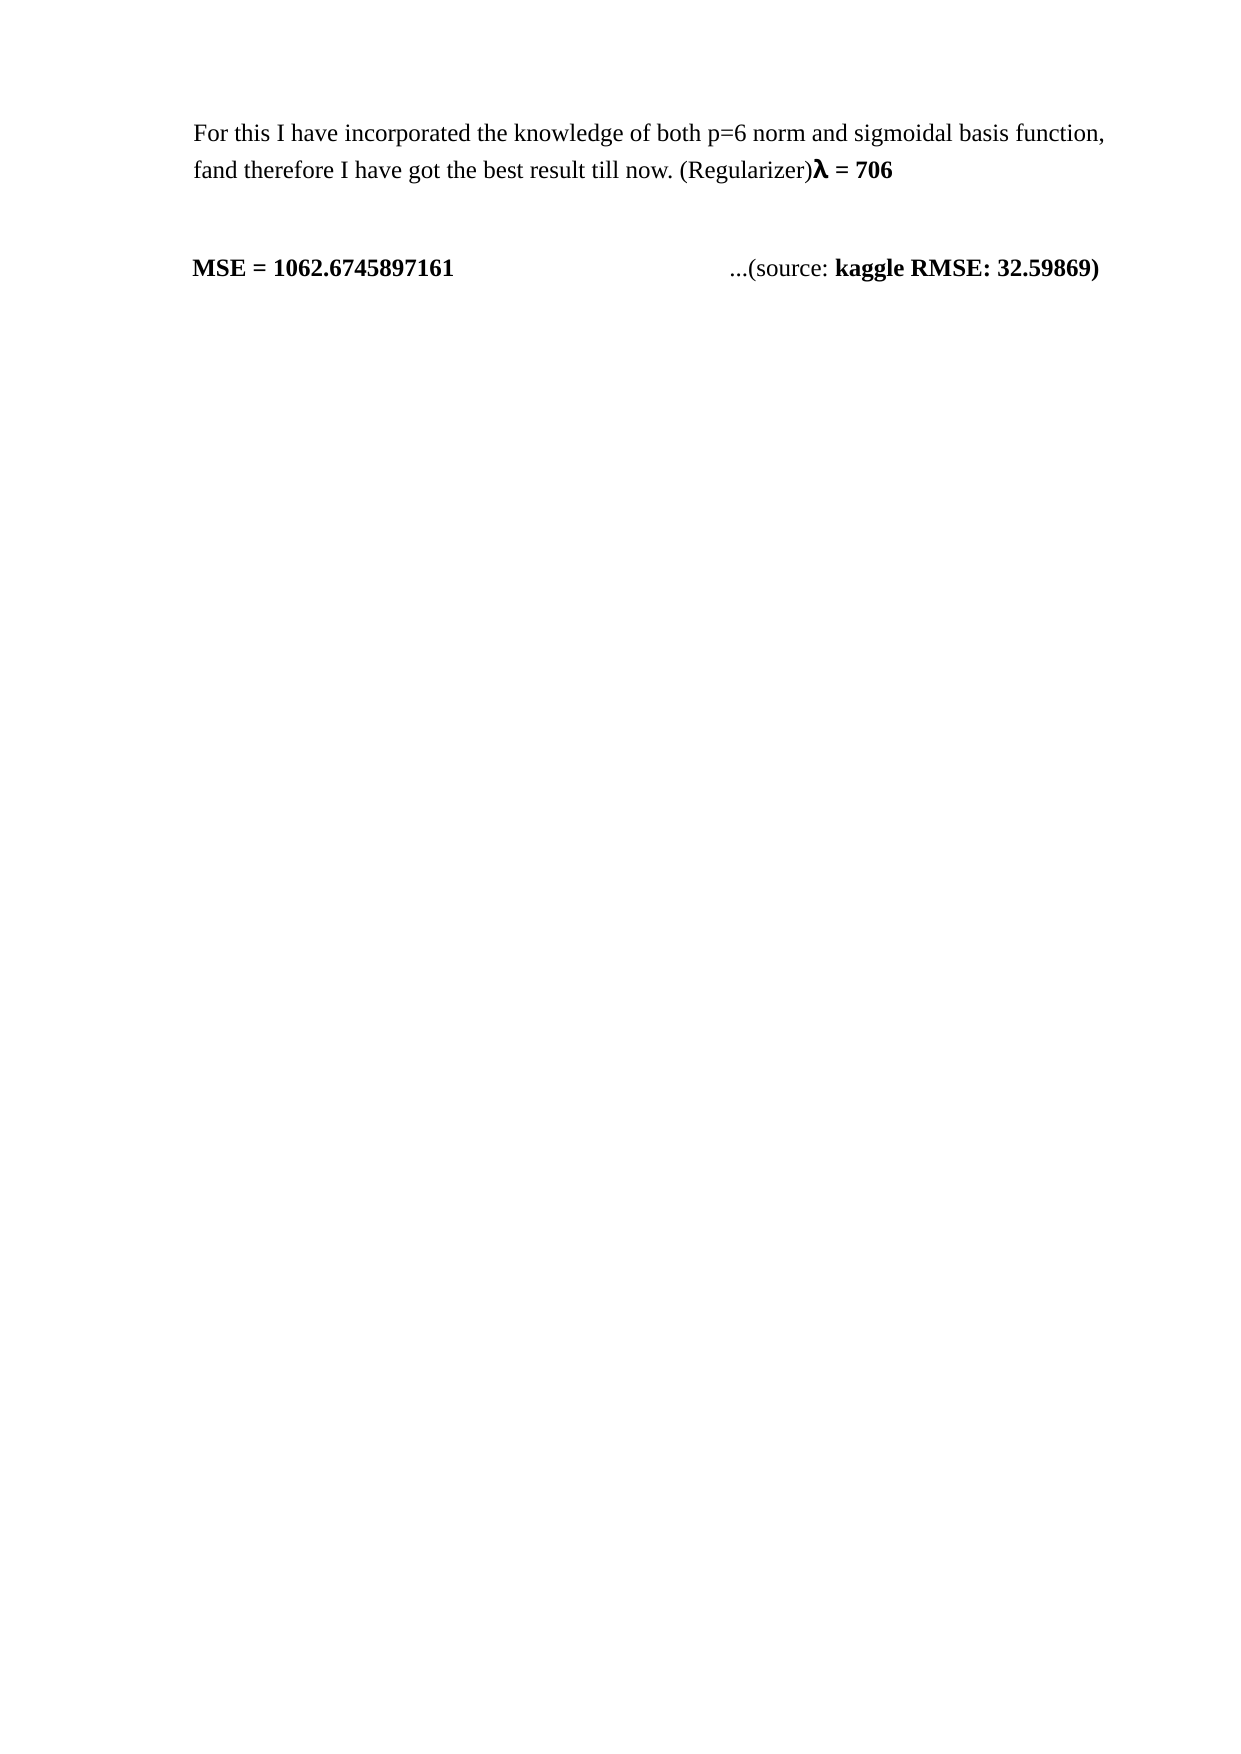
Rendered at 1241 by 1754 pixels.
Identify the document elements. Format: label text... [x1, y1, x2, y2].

list For this I have incorporated the knowledge of both p=6 norm and sigmoidal basis function, fand therefore I have got the best result till now. (Regularizer)λ = 706 [156, 118, 1122, 186]
text MSE = 1062.6745897161 ...(source: kaggle RMSE: 32.59869) [118, 253, 1122, 282]
